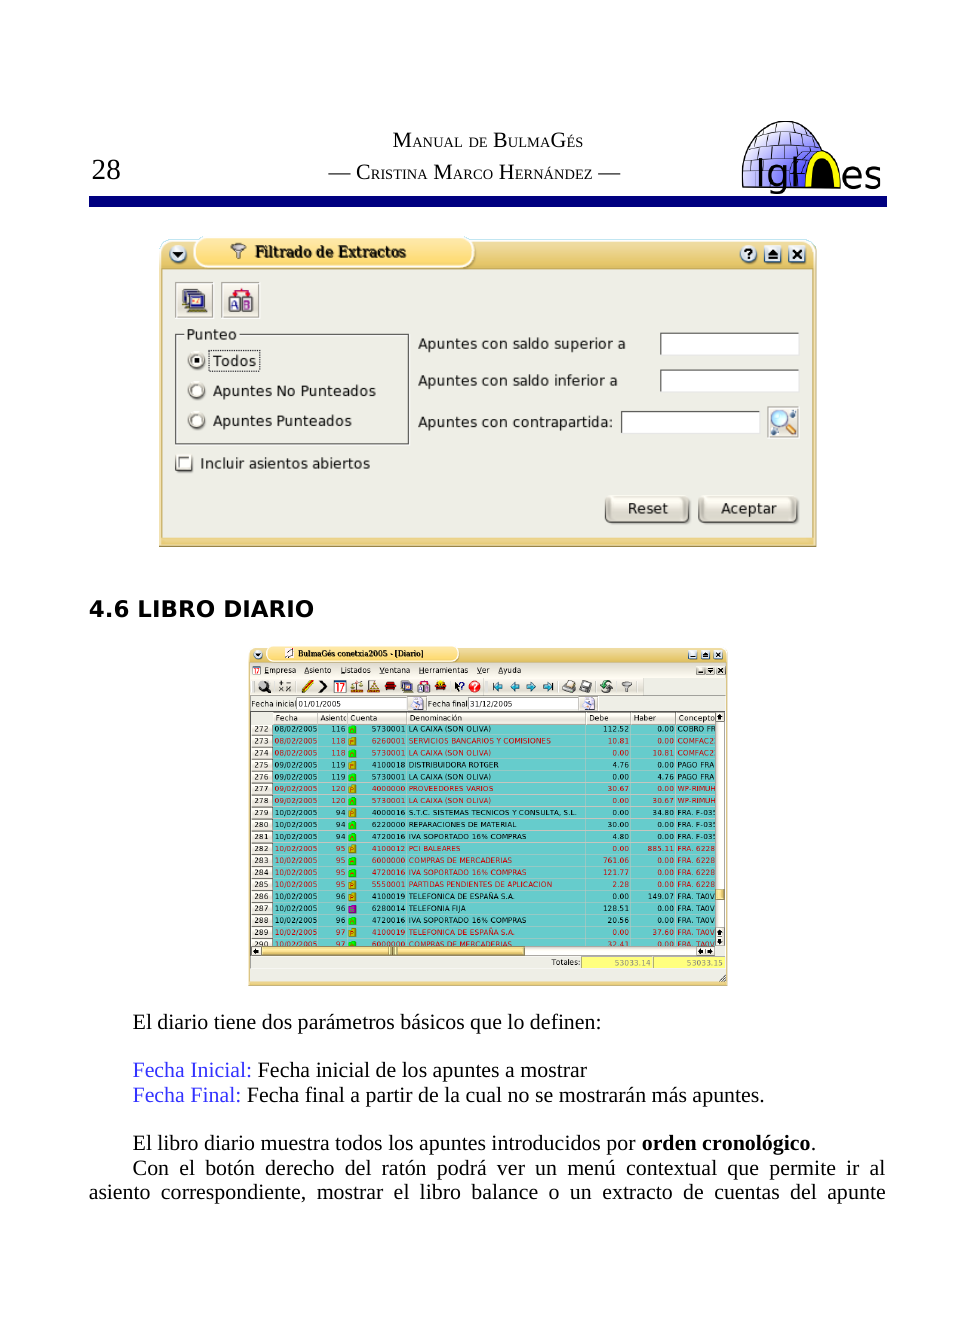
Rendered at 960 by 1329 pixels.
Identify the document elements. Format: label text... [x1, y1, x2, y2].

text El diario tiene dos parámetros básicos que lo definen: [88, 1010, 887, 1034]
text Fecha Final: Fecha final a partir de la cual no se mostrarán más apuntes. [88, 1083, 887, 1107]
text Fecha Inicial: Fecha inicial de los apuntes a mostrar [88, 1058, 887, 1083]
picture [741, 121, 881, 194]
picture [248, 646, 728, 986]
subtitle 4.6 LIBRO DIARIO [88, 596, 887, 623]
picture [159, 236, 817, 547]
text El libro diario muestra todos los apuntes introducidos por orden cronológico. [88, 1131, 887, 1155]
text Con el botón derecho del ratón podrá ver un menú contextual que permite ir al asiento correspondiente, mostrar el libro balance o un extracto de cuentas del apunte [88, 1155, 887, 1204]
